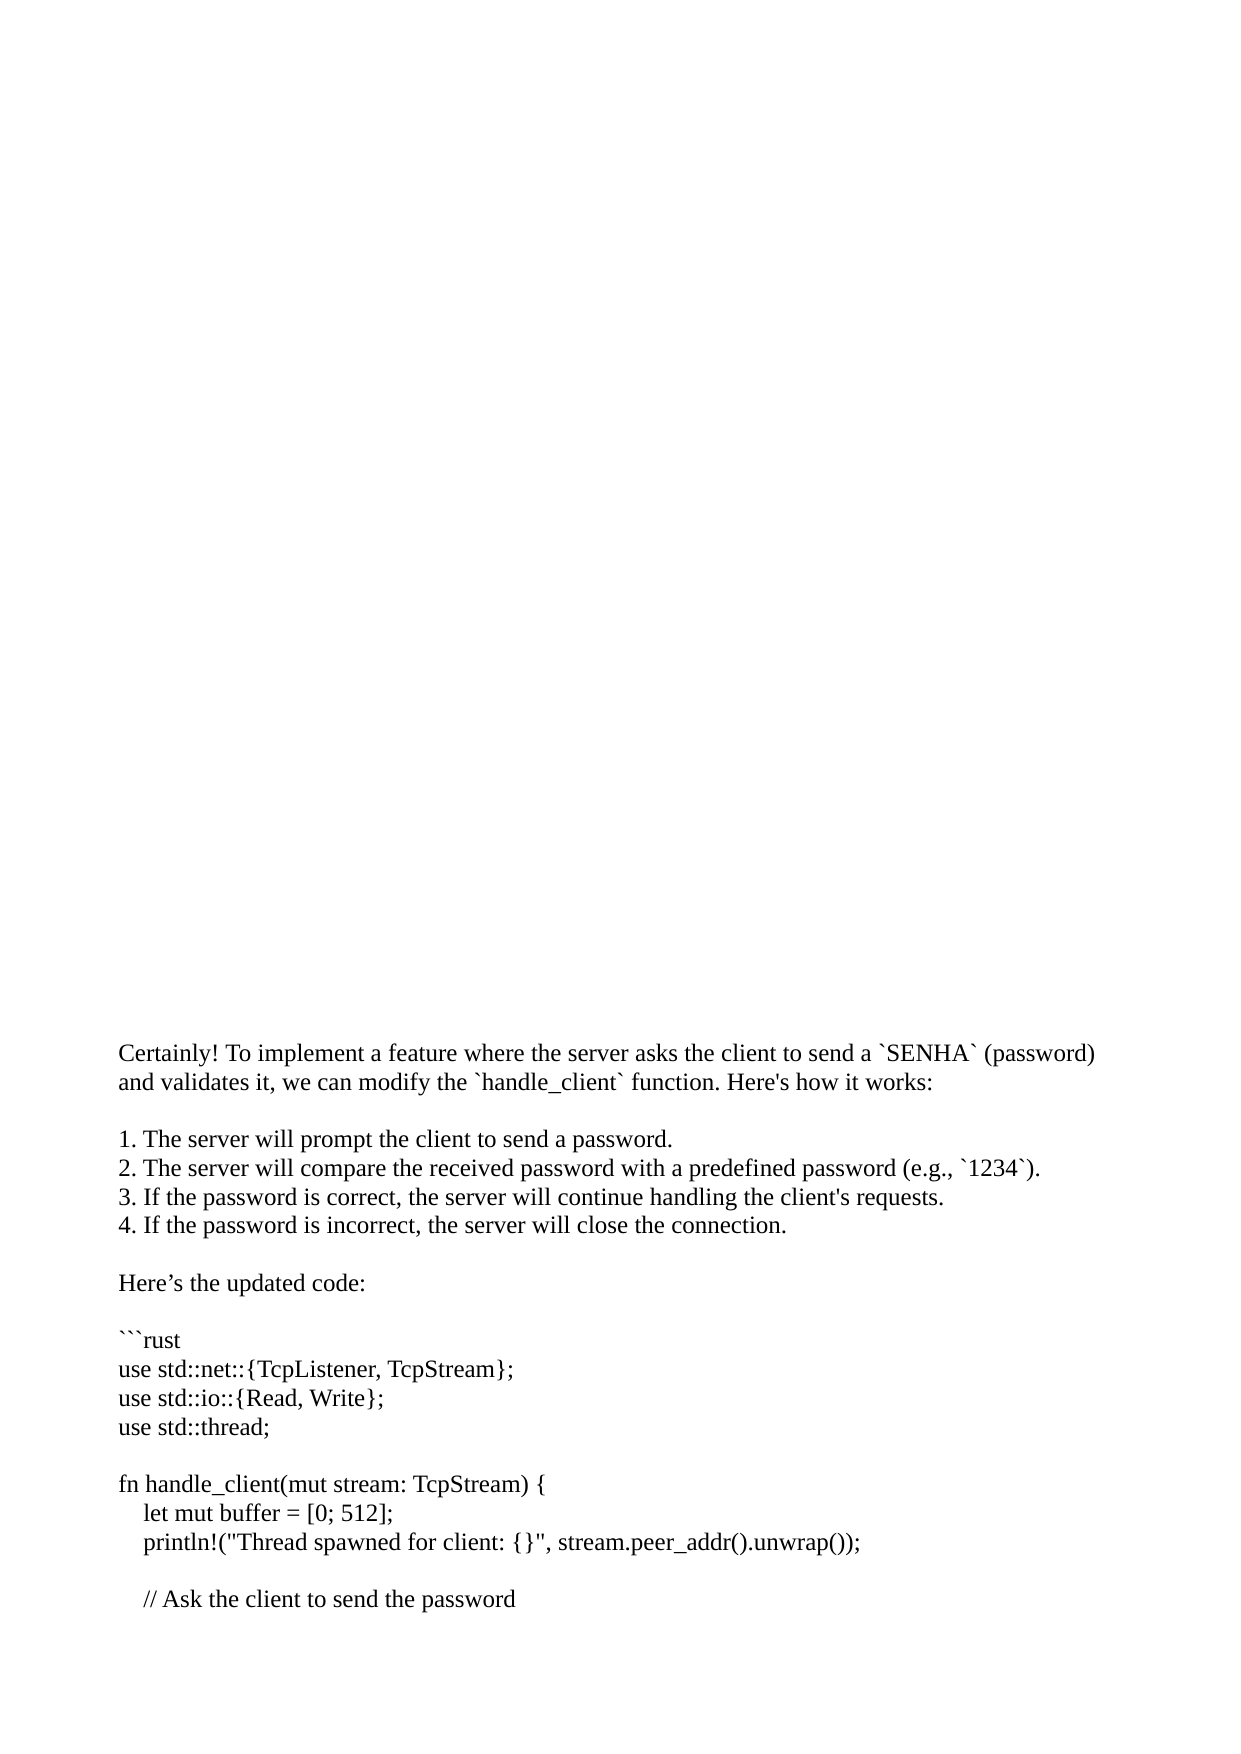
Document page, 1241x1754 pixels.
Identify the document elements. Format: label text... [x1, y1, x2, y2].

text 4. If the password is incorrect, the server will close the connection. [118, 1211, 1122, 1239]
text fn handle_client(mut stream: TcpStream) { [118, 1469, 1122, 1498]
text 2. The server will compare the received password with a predefined password (e.g., `1234`). [118, 1153, 1122, 1182]
text ```rust [118, 1326, 1122, 1354]
text use std::net::{TcpListener, TcpStream}; [118, 1354, 1122, 1383]
text use std::io::{Read, Write}; [118, 1383, 1122, 1412]
text Here’s the updated code: [118, 1268, 1122, 1297]
text println!("Thread spawned for client: {}", stream.peer_addr().unwrap()); [118, 1527, 1122, 1556]
text use std::thread; [118, 1412, 1122, 1441]
text Certainly! To implement a feature where the server asks the client to send a `SENHA` (password) and validates it, we can modify the `handle_client` function. Here's how it works: [118, 1038, 1122, 1096]
text let mut buffer = [0; 512]; [118, 1498, 1122, 1527]
text 1. The server will prompt the client to send a password. [118, 1124, 1122, 1153]
text // Ask the client to send the password [118, 1584, 1122, 1613]
text 3. If the password is correct, the server will continue handling the client's requests. [118, 1182, 1122, 1211]
